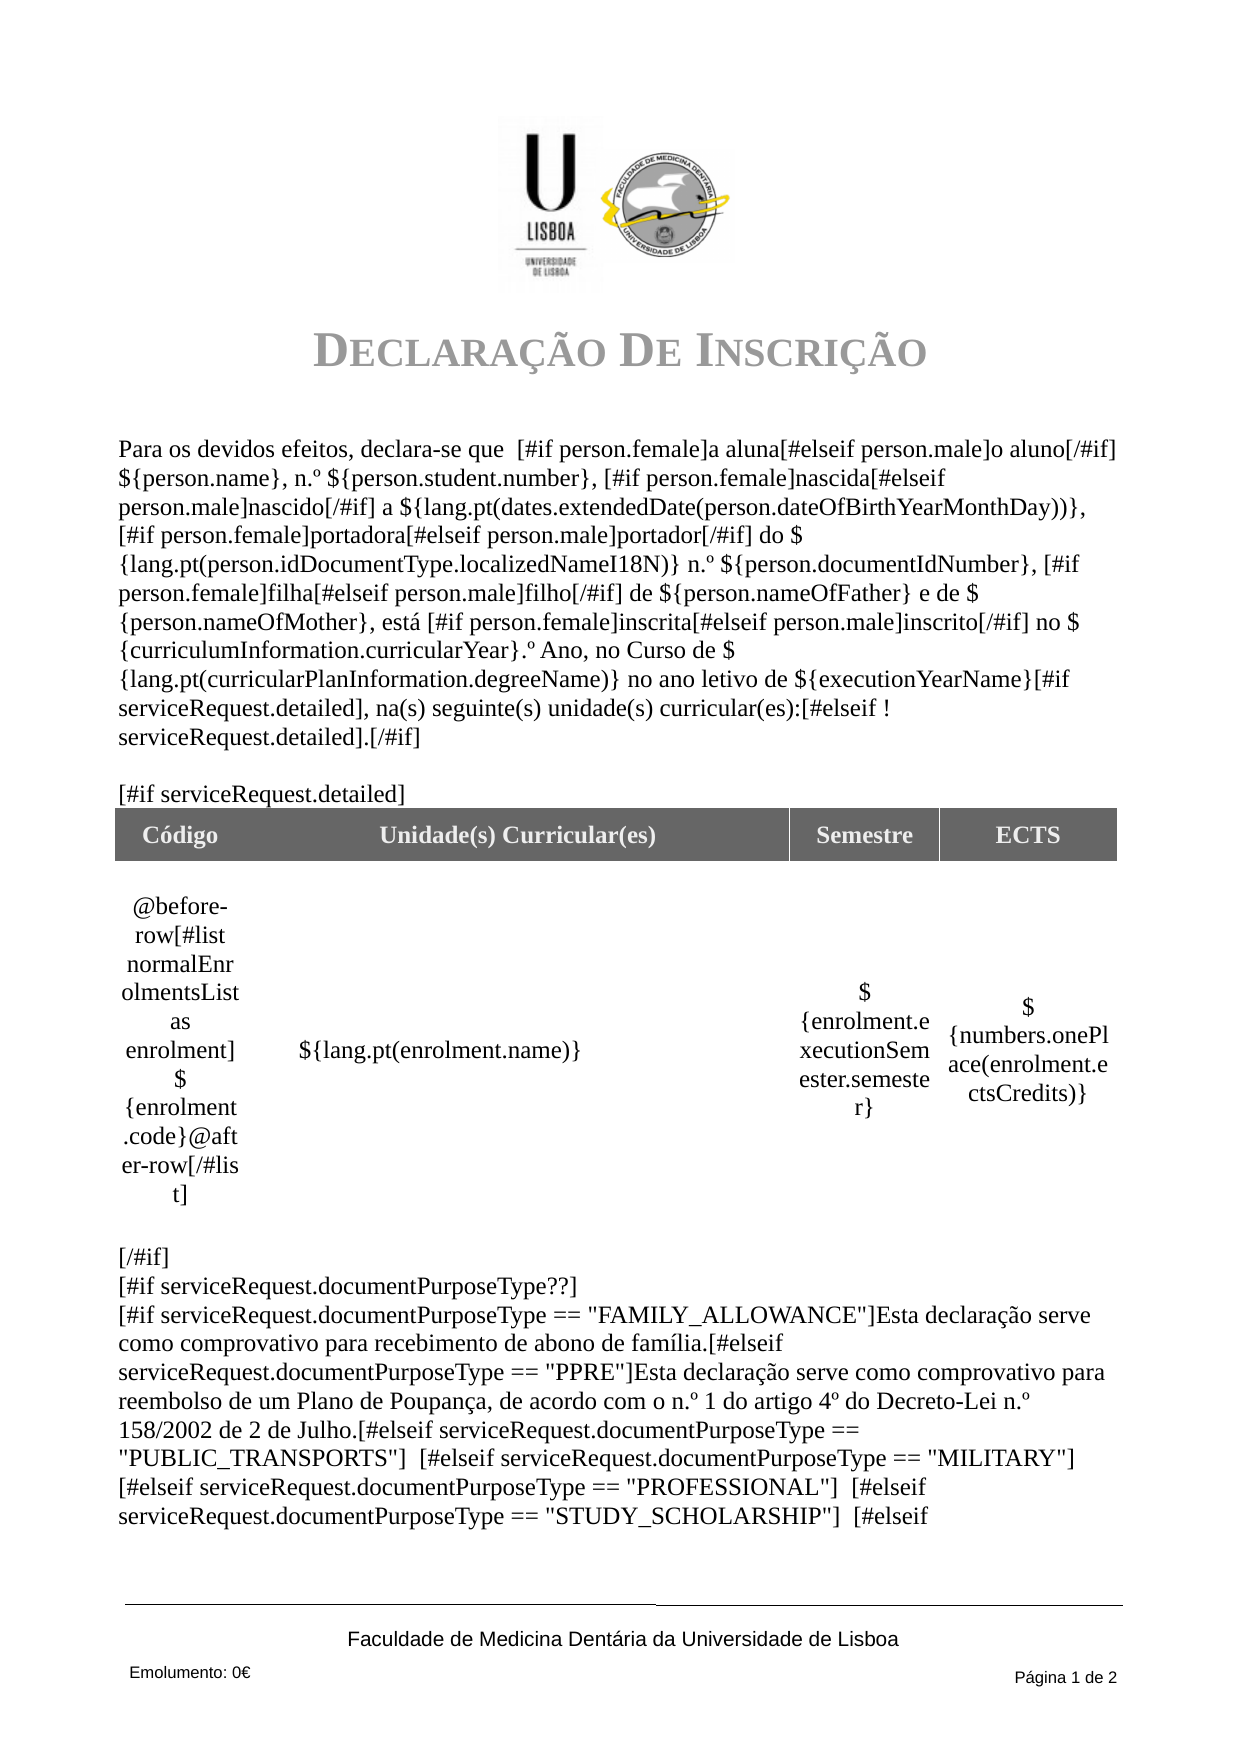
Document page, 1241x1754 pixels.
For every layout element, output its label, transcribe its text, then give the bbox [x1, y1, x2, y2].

text [#if serviceRequest.detailed] [118, 779, 1122, 808]
table_header Código [115, 808, 246, 861]
text [/#if] [118, 1242, 1122, 1271]
text [#if serviceRequest.documentPurposeType??] [118, 1271, 1122, 1300]
table_cell ${numbers.onePlace(enrolment.ectsCredits)} [940, 861, 1117, 1213]
table_header ECTS [940, 808, 1117, 861]
table_cell @before-row[#list normalEnrolmentsList as enrolment]${enrolment.code}@after-row[/#list] [115, 861, 246, 1213]
text Declaração De Inscrição [118, 319, 1122, 377]
text Para os devidos efeitos, declara-se que [#if person.female]a aluna[#elseif person.male]o aluno[/#if] ${person.name}, n.º ${person.student.number}, [#if person.female]nascida[#elseif person.male]nascido[/#if] a ${lang.pt(dates.extendedDate(person.dateOfBirthYearMonthDay))}, [#if person.female]portadora[#elseif person.male]portador[/#if] do ${lang.pt(person.idDocumentType.localizedNameI18N)} n.º ${person.documentIdNumber}, [#if person.female]filha[#elseif person.male]filho[/#if] de ${person.nameOfFather} e de ${person.nameOfMother}, está [#if person.female]inscrita[#elseif person.male]inscrito[/#if] no ${curriculumInformation.curricularYear}.º Ano, no Curso de ${lang.pt(curricularPlanInformation.degreeName)} no ano letivo de ${executionYearName}[#if serviceRequest.detailed], na(s) seguinte(s) unidade(s) curricular(es):[#elseif !serviceRequest.detailed].[/#if] [118, 434, 1122, 751]
table_header Semestre [790, 808, 939, 861]
table_header Unidade(s) Curricular(es) [246, 808, 789, 861]
text [#if serviceRequest.documentPurposeType == "FAMILY_ALLOWANCE"]Esta declaração serve como comprovativo para recebimento de abono de família.[#elseif serviceRequest.documentPurposeType == "PPRE"]Esta declaração serve como comprovativo para reembolso de um Plano de Poupança, de acordo com o n.º 1 do artigo 4º do Decreto-Lei n.º 158/2002 de 2 de Julho.[#elseif serviceRequest.documentPurposeType == "PUBLIC_TRANSPORTS"] [#elseif serviceRequest.documentPurposeType == "MILITARY"] [#elseif serviceRequest.documentPurposeType == "PROFESSIONAL"] [#elseif serviceRequest.documentPurposeType == "STUDY_SCHOLARSHIP"] [#elseif [118, 1300, 1122, 1530]
picture [497, 116, 735, 293]
table_cell ${lang.pt(enrolment.name)} [246, 861, 789, 1213]
table_cell ${enrolment.executionSemester.semester} [790, 861, 939, 1213]
